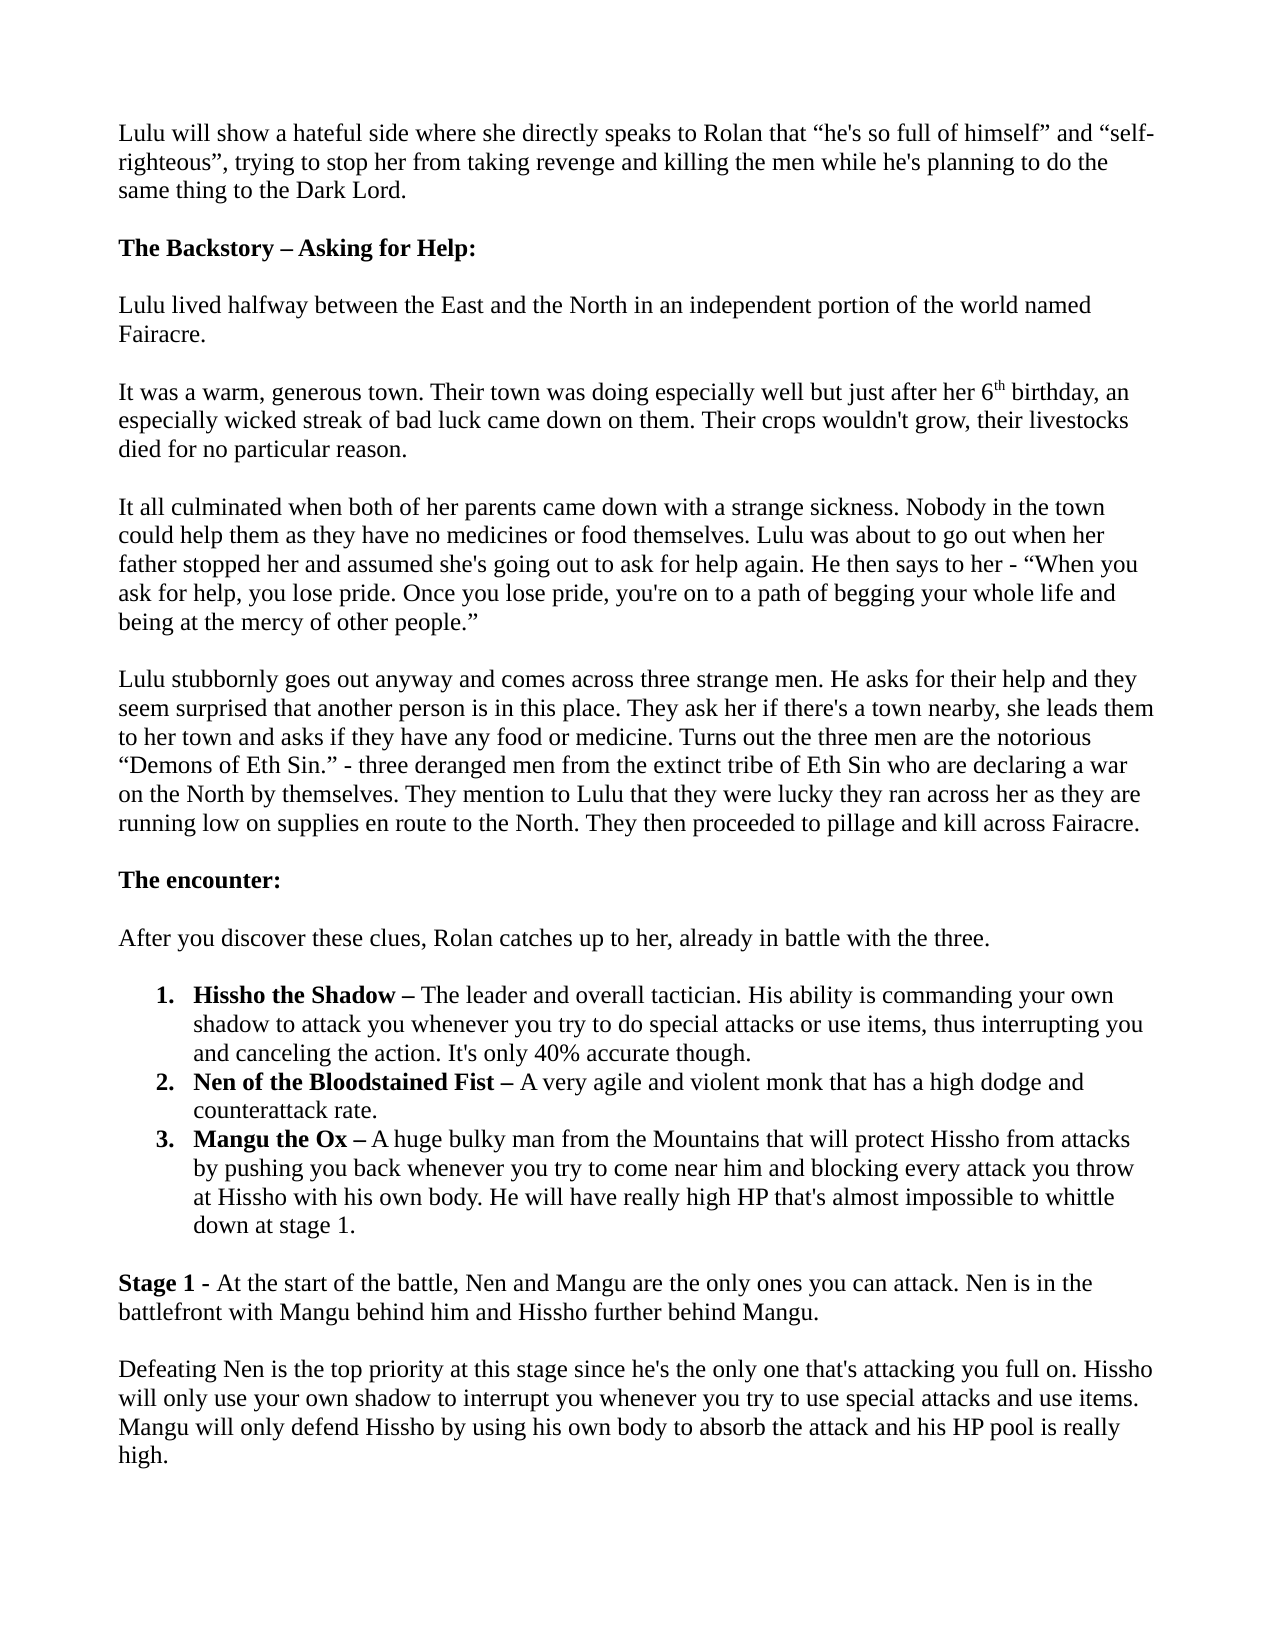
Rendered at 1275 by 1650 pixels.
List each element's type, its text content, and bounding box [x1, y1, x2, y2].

text The encounter: [118, 866, 1157, 894]
text After you discover these clues, Rolan catches up to her, already in battle with the three. [118, 923, 1157, 952]
list Hissho the Shadow – The leader and overall tactician. His ability is commanding your own shadow to attack you whenever you try to do special attacks or use items, thus interrupting you and canceling the action. It's only 40% accurate though. [156, 981, 1157, 1067]
text It all culminated when both of her parents came down with a strange sickness. Nobody in the town could help them as they have no medicines or food themselves. Lulu was about to go out when her father stopped her and assumed she's going out to ask for help again. He then says to her - “When you ask for help, you lose pride. Once you lose pride, you're on to a path of begging your whole life and being at the mercy of other people.” [118, 492, 1157, 636]
text Lulu lived halfway between the East and the North in an independent portion of the world named Fairacre. [118, 291, 1157, 348]
list Mangu the Ox – A huge bulky man from the Mountains that will protect Hissho from attacks by pushing you back whenever you try to come near him and blocking every attack you throw at Hissho with his own body. He will have really high HP that's almost impossible to whittle down at stage 1. [156, 1124, 1157, 1239]
list Nen of the Bloodstained Fist – A very agile and violent monk that has a high dodge and counterattack rate. [156, 1067, 1157, 1124]
text Lulu stubbornly goes out anyway and comes across three strange men. He asks for their help and they seem surprised that another person is in this place. They ask her if there's a town nearby, she leads them to her town and asks if they have any food or medicine. Turns out the three men are the notorious “Demons of Eth Sin.” - three deranged men from the extinct tribe of Eth Sin who are declaring a war on the North by themselves. They mention to Lulu that they were lucky they ran across her as they are running low on supplies en route to the North. They then proceeded to pillage and kill across Fairacre. [118, 664, 1157, 837]
text Stage 1 - At the start of the battle, Nen and Mangu are the only ones you can attack. Nen is in the battlefront with Mangu behind him and Hissho further behind Mangu. [118, 1268, 1157, 1326]
text Lulu will show a hateful side where she directly speaks to Rolan that “he's so full of himself” and “self-righteous”, trying to stop her from taking revenge and killing the men while he's planning to do the same thing to the Dark Lord. [118, 118, 1157, 204]
text The Backstory – Asking for Help: [118, 233, 1157, 262]
text Defeating Nen is the top priority at this stage since he's the only one that's attacking you full on. Hissho will only use your own shadow to interrupt you whenever you try to use special attacks and use items. Mangu will only defend Hissho by using his own body to absorb the attack and his HP pool is really high. [118, 1354, 1157, 1469]
text It was a warm, generous town. Their town was doing especially well but just after her 6th birthday, an especially wicked streak of bad luck came down on them. Their crops wouldn't grow, their livestocks died for no particular reason. [118, 377, 1157, 463]
